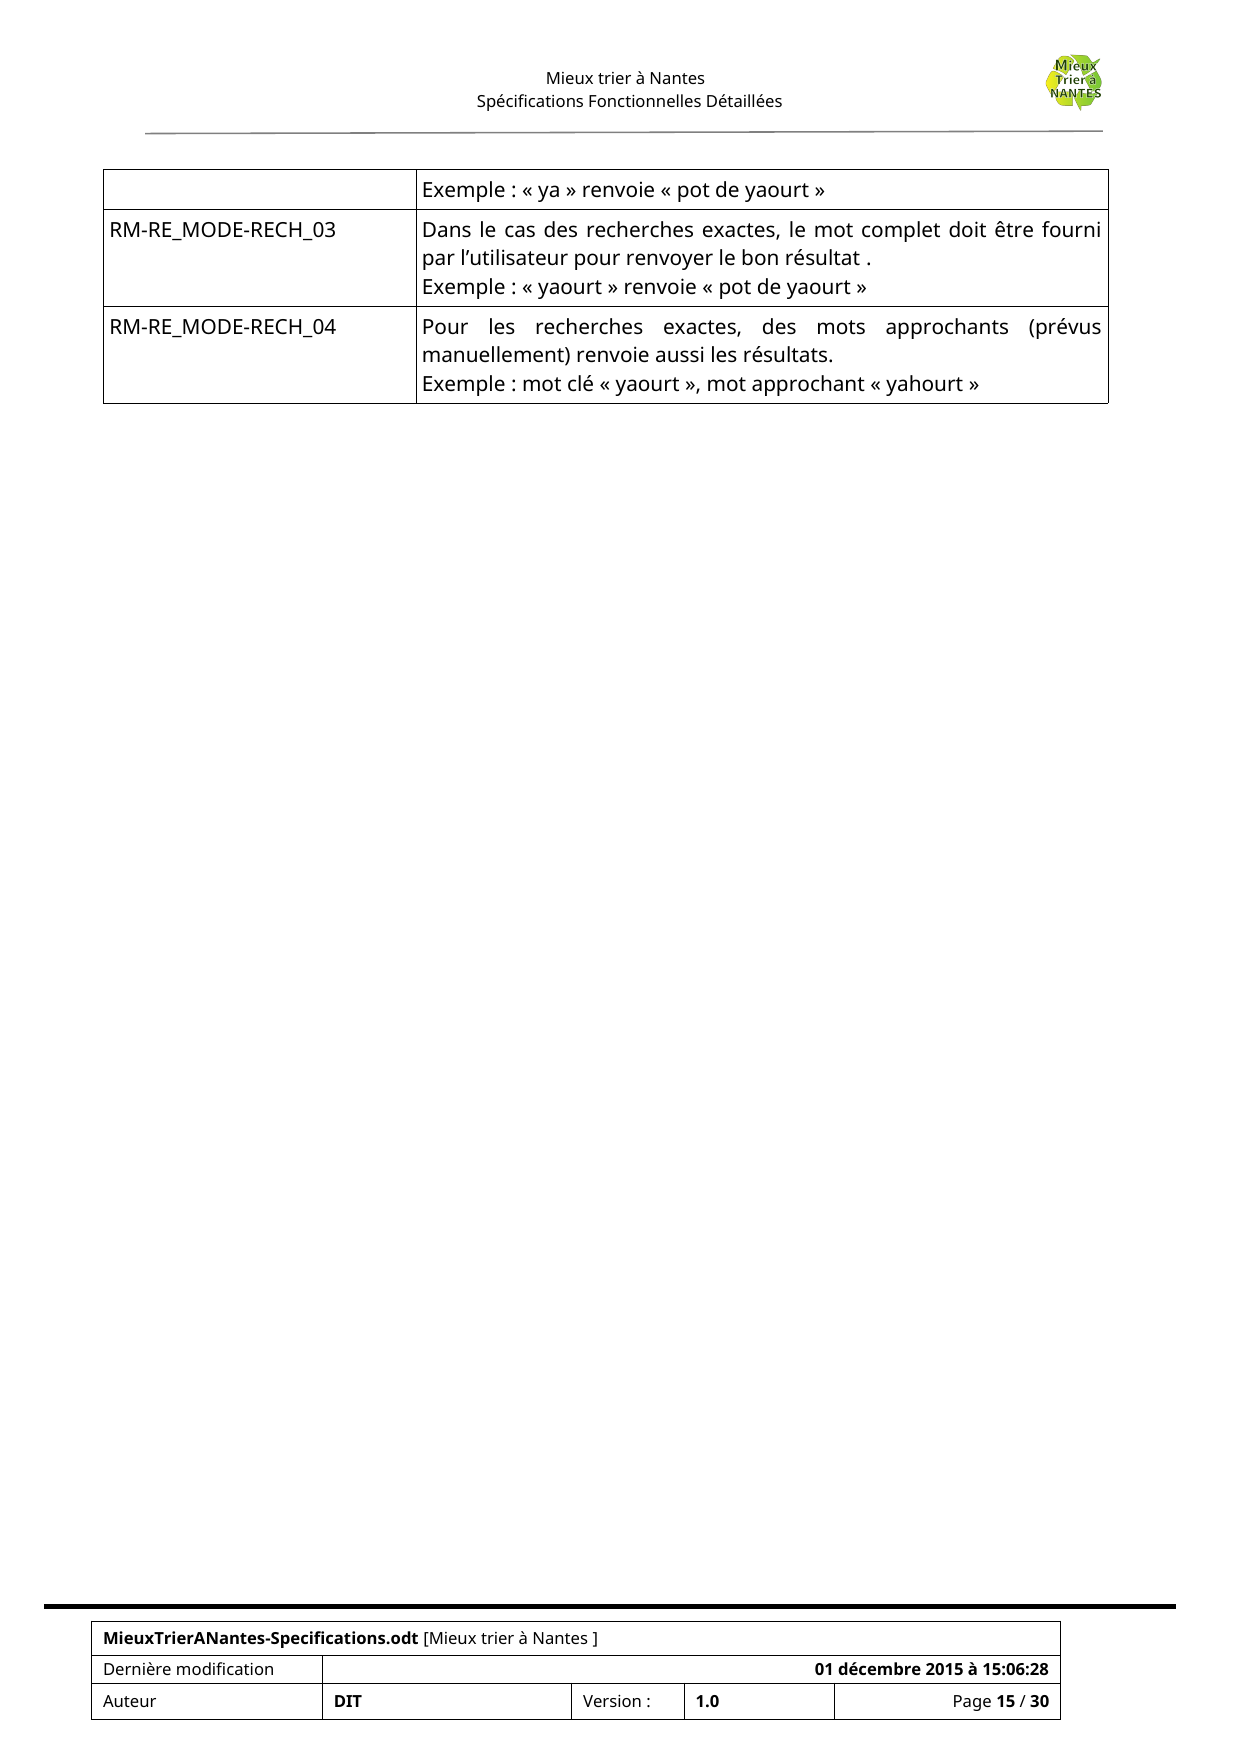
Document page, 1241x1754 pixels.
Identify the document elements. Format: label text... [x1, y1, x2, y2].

table_cell [104, 170, 416, 209]
table_cell RM-RE_MODE-RECH_03 [104, 210, 416, 306]
table_cell Dans le cas des recherches exactes, le mot complet doit être fourni par l’utilisateur pour renvoyer le bon résultat . Exemple : « yaourt » renvoie « pot de yaourt » [417, 210, 1108, 306]
table_cell Pour les recherches exactes, des mots approchants (prévus manuellement) renvoie aussi les résultats. Exemple : mot clé « yaourt », mot approchant « yahourt » [417, 307, 1108, 403]
picture [1044, 52, 1104, 112]
table_cell RM-RE_MODE-RECH_04 [104, 307, 416, 403]
table_cell Exemple : « ya » renvoie « pot de yaourt » [417, 170, 1108, 209]
